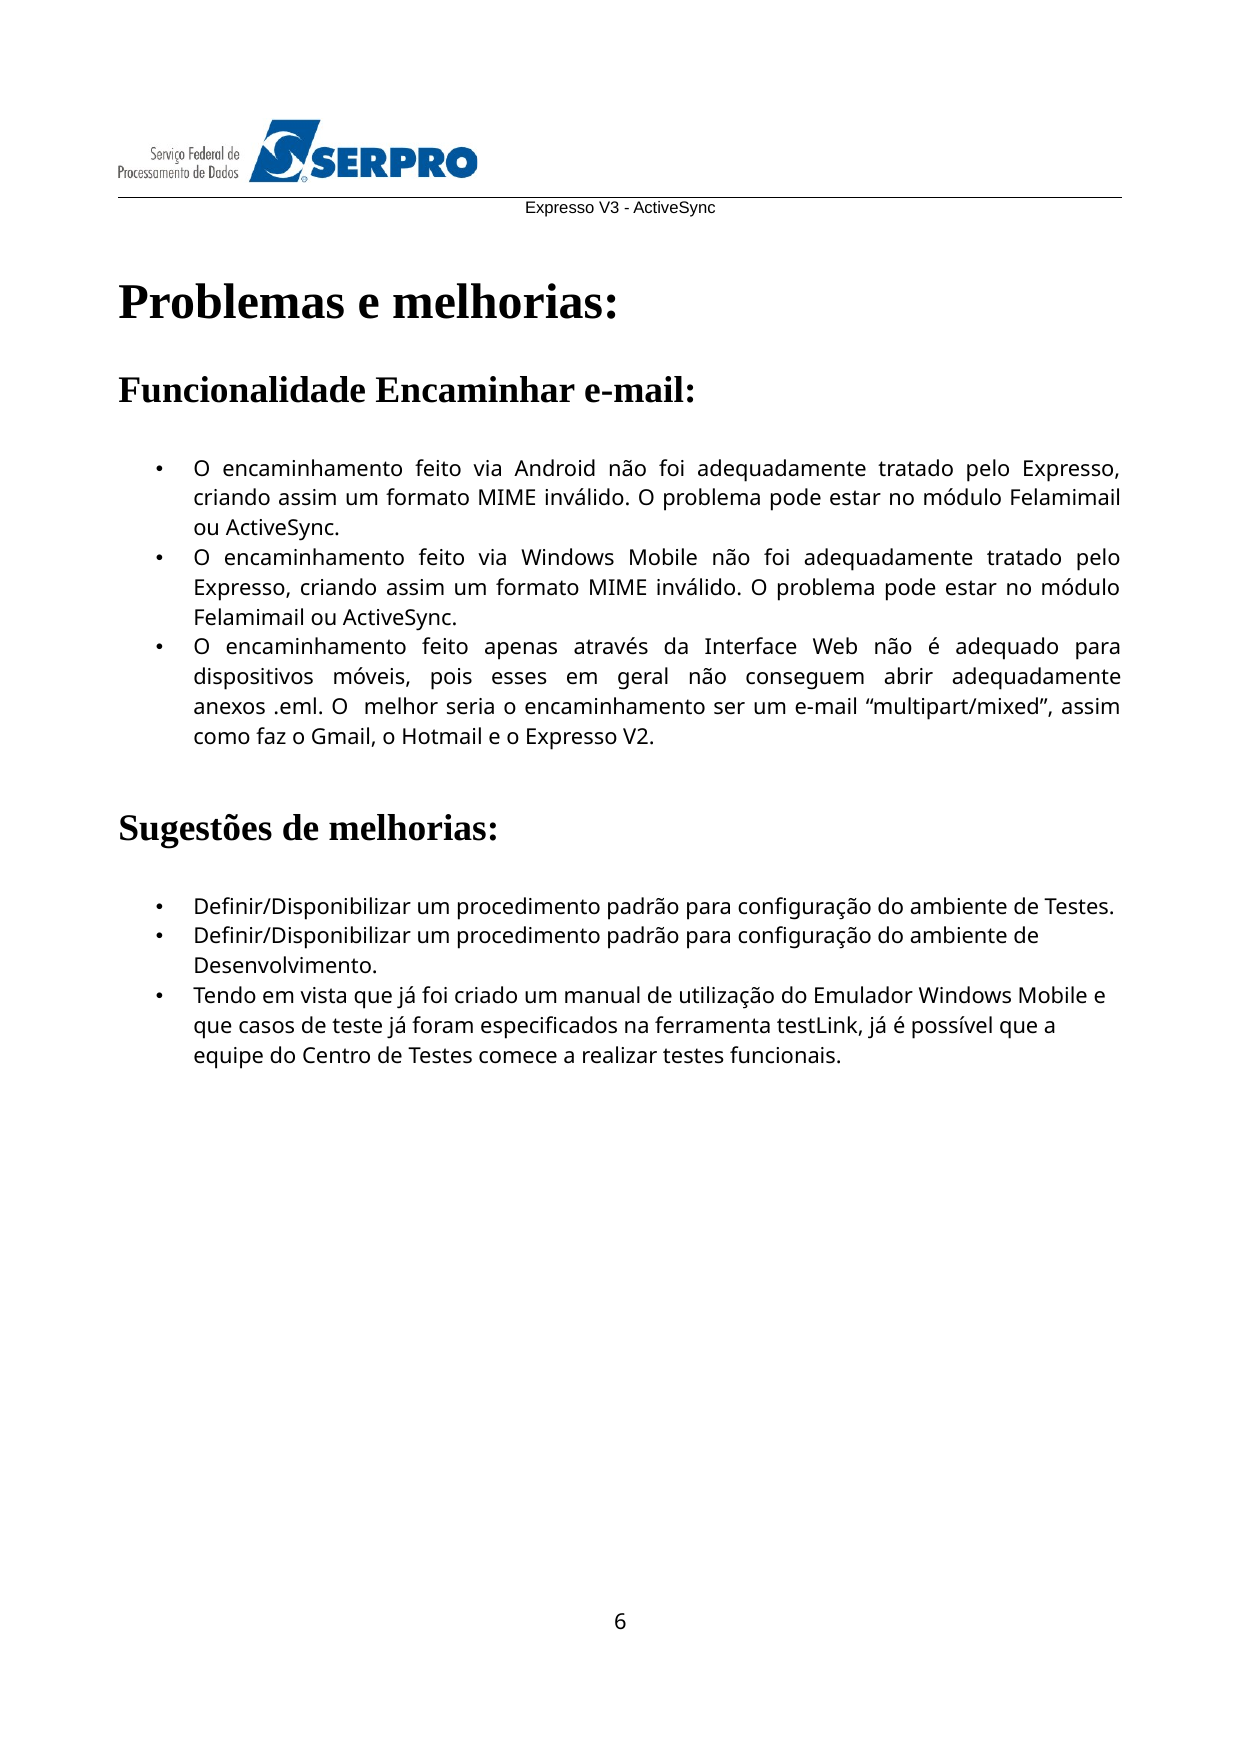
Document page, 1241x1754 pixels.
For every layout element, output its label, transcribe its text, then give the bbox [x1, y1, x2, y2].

list O encaminhamento feito apenas através da Interface Web não é adequado para dispositivos móveis, pois esses em geral não conseguem abrir adequadamente anexos .eml. O melhor seria o encaminhamento ser um e-mail “multipart/mixed”, assim como faz o Gmail, o Hotmail e o Expresso V2. [156, 631, 1122, 751]
list O encaminhamento feito via Windows Mobile não foi adequadamente tratado pelo Expresso, criando assim um formato MIME inválido. O problema pode estar no módulo Felamimail ou ActiveSync. [156, 542, 1122, 631]
list O encaminhamento feito via Android não foi adequadamente tratado pelo Expresso, criando assim um formato MIME inválido. O problema pode estar no módulo Felamimail ou ActiveSync. [156, 453, 1122, 542]
list Tendo em vista que já foi criado um manual de utilização do Emulador Windows Mobile e que casos de teste já foram especificados na ferramenta testLink, já é possível que a equipe do Centro de Testes comece a realizar testes funcionais. [156, 980, 1122, 1069]
list Definir/Disponibilizar um procedimento padrão para configuração do ambiente de Testes. [156, 891, 1122, 921]
subtitle Problemas e melhorias: [118, 272, 1122, 330]
subtitle Funcionalidade Encaminhar e-mail: [118, 367, 1122, 410]
subtitle Sugestões de melhorias: [118, 805, 1122, 848]
list Definir/Disponibilizar um procedimento padrão para configuração do ambiente de Desenvolvimento. [156, 921, 1122, 980]
picture [118, 118, 478, 183]
